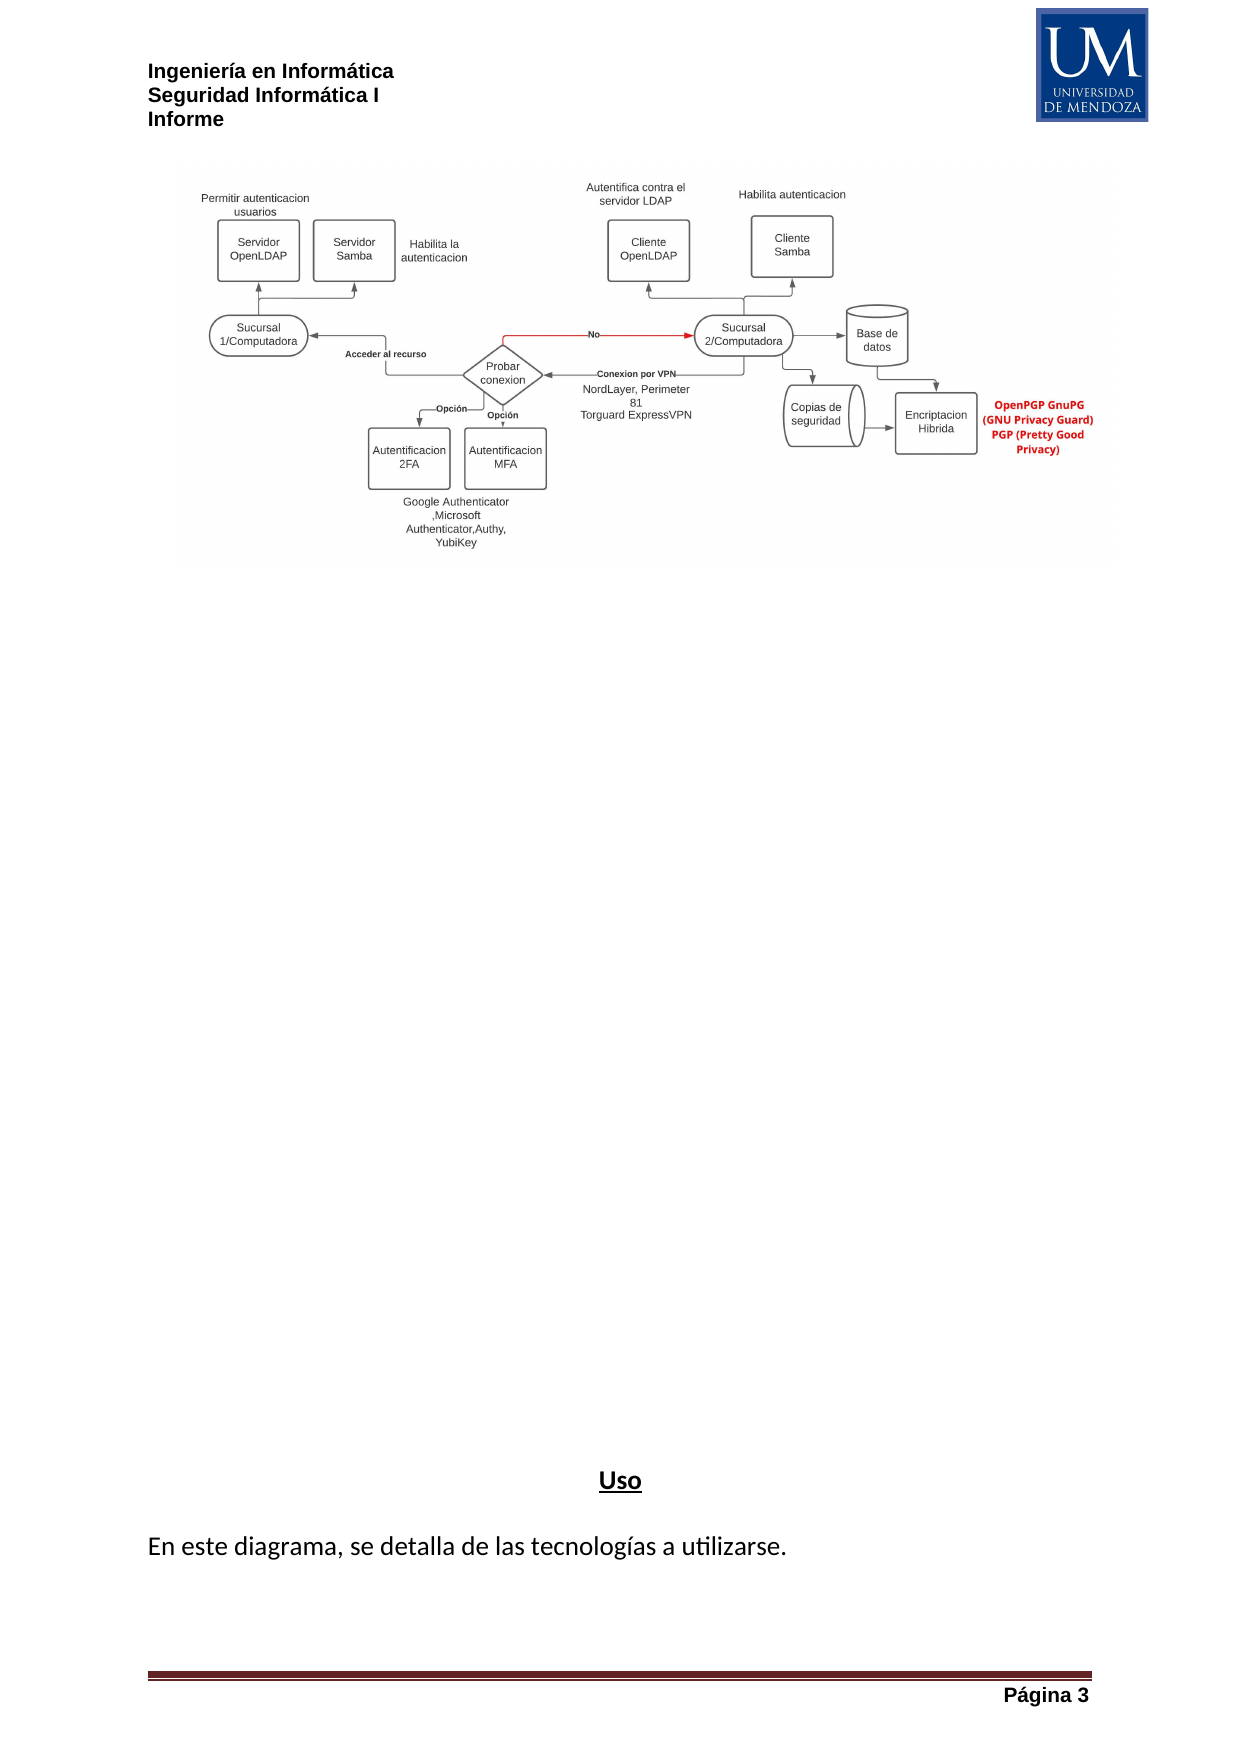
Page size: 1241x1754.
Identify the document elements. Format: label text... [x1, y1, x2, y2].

picture [1036, 8, 1149, 122]
text Uso [148, 1463, 1092, 1496]
picture [174, 161, 1119, 572]
text En este diagrama, se detalla de las tecnologías a utilizarse. [148, 1529, 1092, 1562]
